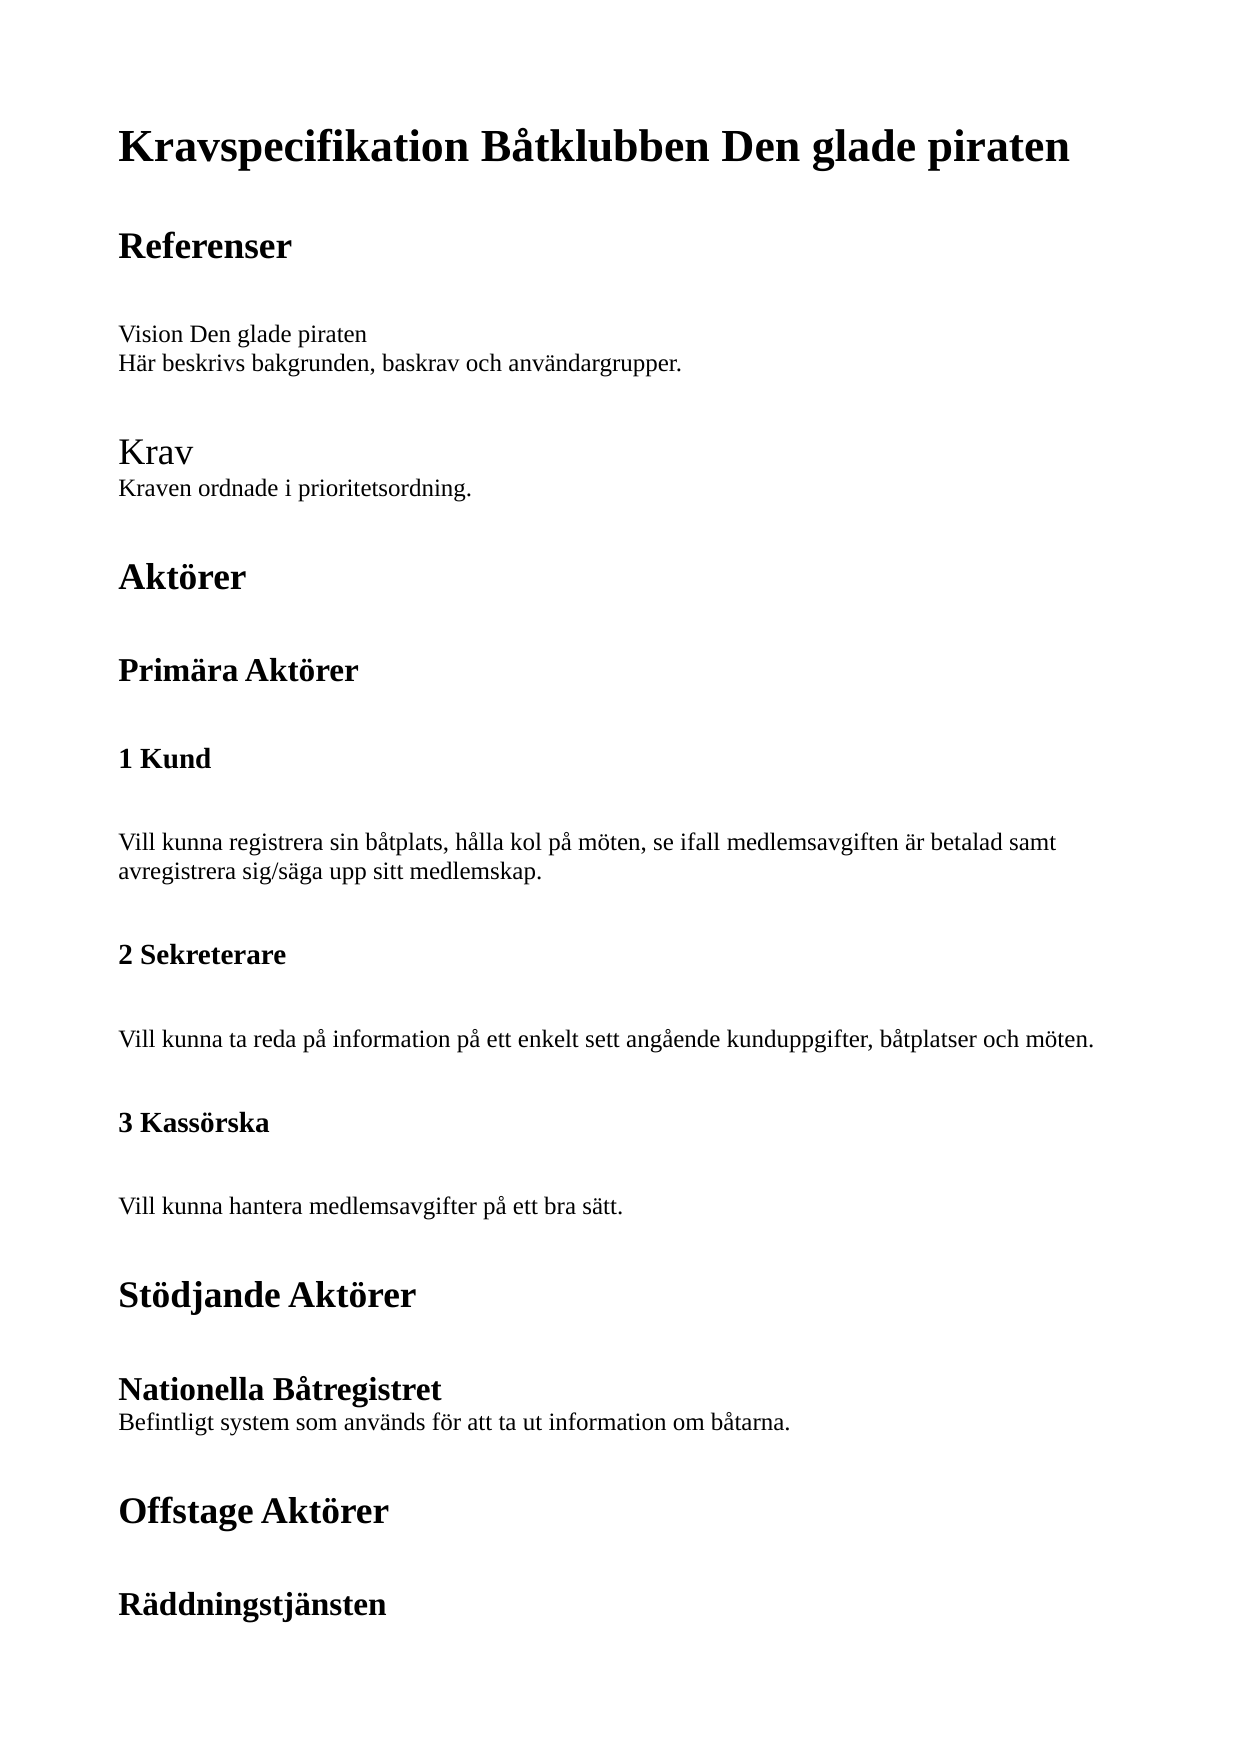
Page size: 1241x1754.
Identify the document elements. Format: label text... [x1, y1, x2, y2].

text Vill kunna hantera medlemsavgifter på ett bra sätt. [118, 1191, 1122, 1220]
text 2 Sekreterare [118, 937, 1122, 971]
text Referenser [118, 223, 1122, 267]
text Här beskrivs bakgrunden, baskrav och användargrupper. [118, 348, 1122, 377]
text 1 Kund [118, 741, 1122, 774]
text 3 Kassörska [118, 1105, 1122, 1139]
text Offstage Aktörer [118, 1488, 1122, 1532]
text Aktörer [118, 554, 1122, 597]
text Kravspecifikation Båtklubben Den glade piraten [118, 118, 1122, 171]
text Krav [118, 429, 1122, 473]
text Nationella Båtregistret [118, 1369, 1122, 1407]
text Vill kunna ta reda på information på ett enkelt sett angående kunduppgifter, båtplatser och möten. [118, 1024, 1122, 1052]
text Primära Aktörer [118, 650, 1122, 688]
text Vision Den glade piraten [118, 319, 1122, 348]
text Räddningstjänsten [118, 1584, 1122, 1623]
text Stödjande Aktörer [118, 1273, 1122, 1316]
text Befintligt system som används för att ta ut information om båtarna. [118, 1407, 1122, 1436]
text Vill kunna registrera sin båtplats, hålla kol på möten, se ifall medlemsavgiften är betalad samt avregistrera sig/säga upp sitt medlemskap. [118, 827, 1122, 885]
text Kraven ordnade i prioritetsordning. [118, 473, 1122, 501]
